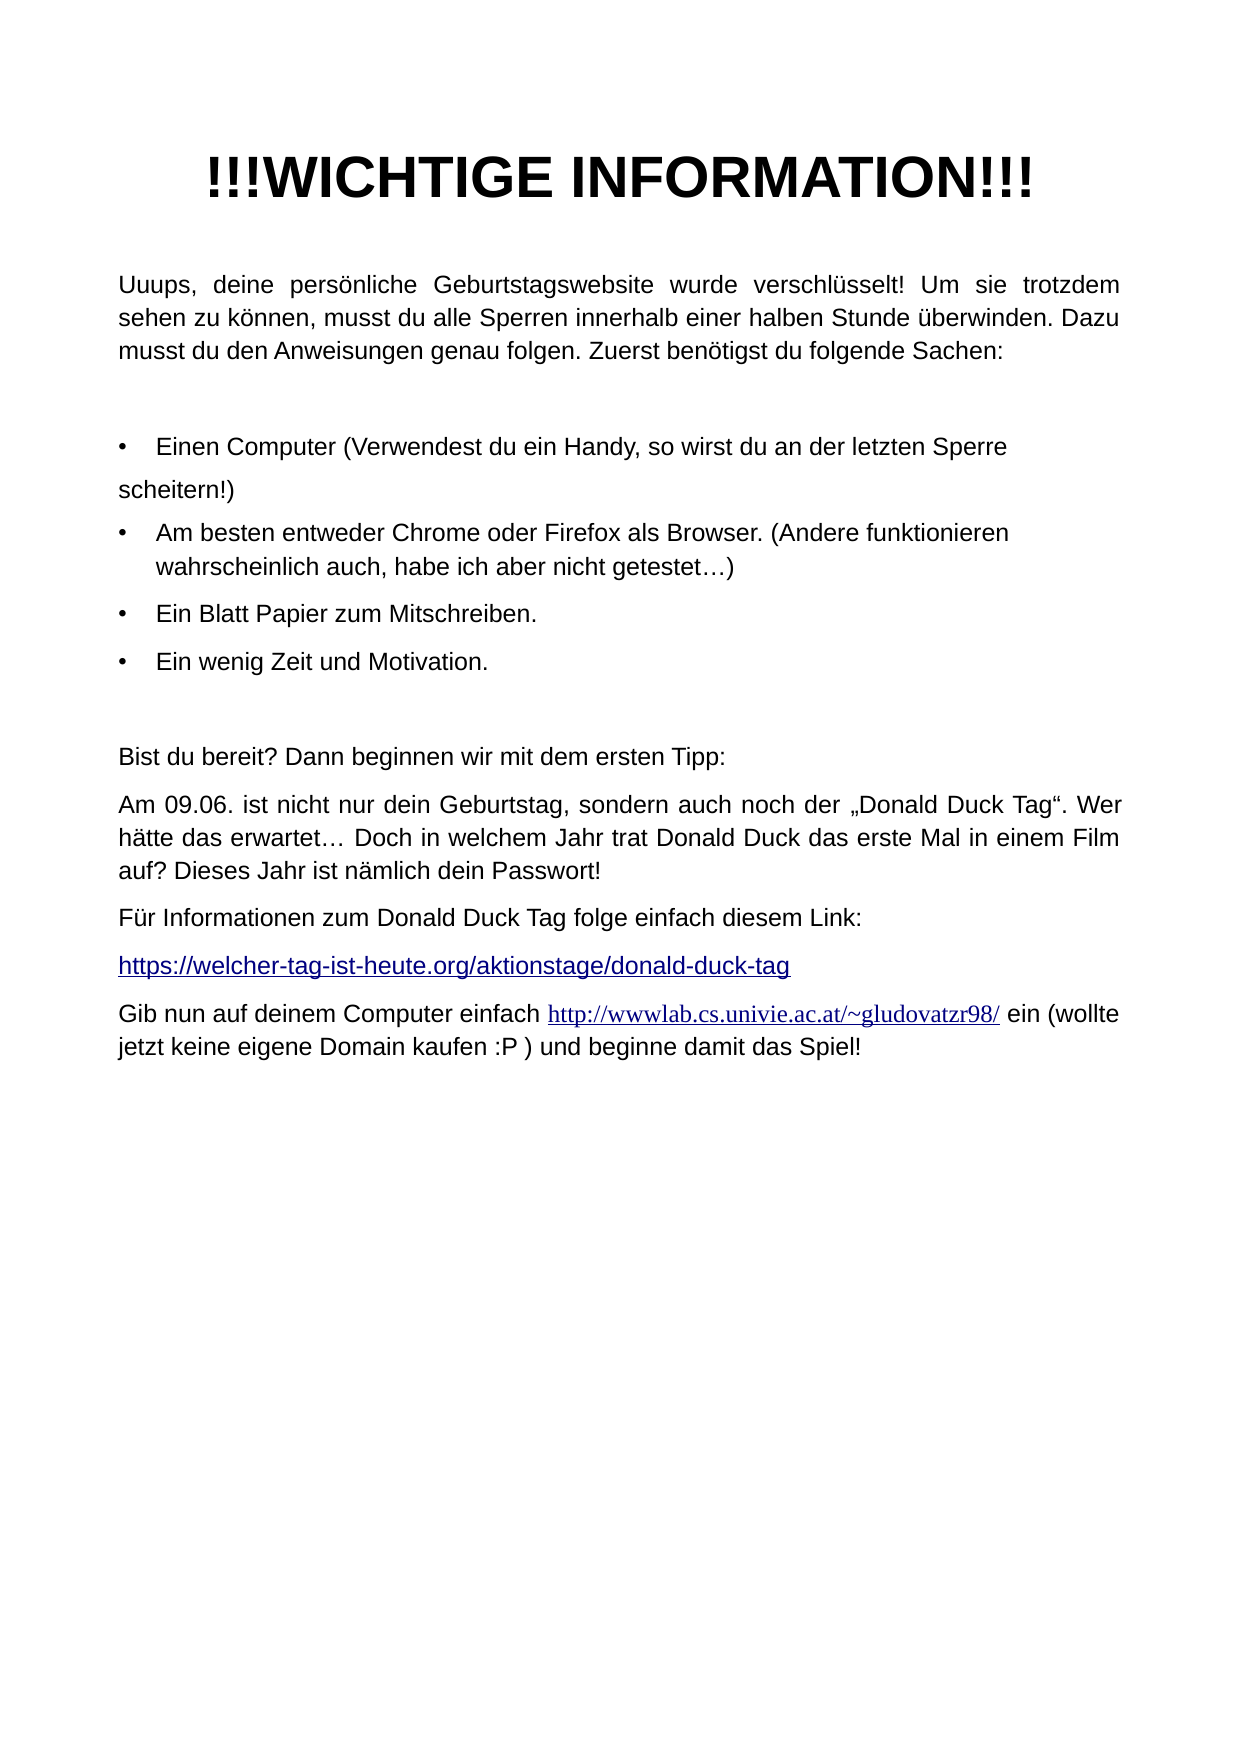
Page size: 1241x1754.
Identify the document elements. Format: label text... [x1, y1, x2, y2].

text Am 09.06. ist nicht nur dein Geburtstag, sondern auch noch der „Donald Duck Tag“. Wer hätte das erwartet… Doch in welchem Jahr trat Donald Duck das erste Mal in einem Film auf? Dieses Jahr ist nämlich dein Passwort! [118, 790, 1122, 884]
text Uuups, deine persönliche Geburtstagswebsite wurde verschlüsselt! Um sie trotzdem sehen zu können, musst du alle Sperren innerhalb einer halben Stunde überwinden. Dazu musst du den Anweisungen genau folgen. Zuerst benötigst du folgende Sachen: [118, 270, 1122, 365]
list Am besten entweder Chrome oder Firefox als Browser. (Andere funktionieren wahrscheinlich auch, habe ich aber nicht getestet…) [118, 518, 1122, 580]
list Einen Computer (Verwendest du ein Handy, so wirst du an der letzten Sperre [118, 432, 1122, 460]
list Ein wenig Zeit und Motivation. [118, 647, 1122, 676]
list Ein Blatt Papier zum Mitschreiben. [118, 599, 1122, 628]
text https://welcher-tag-ist-heute.org/aktionstage/donald-duck-tag [118, 951, 1122, 980]
text Gib nun auf deinem Computer einfach http://wwwlab.cs.univie.ac.at/~gludovatzr98/ ein (wollte jetzt keine eigene Domain kaufen :P ) und beginne damit das Spiel! [118, 998, 1122, 1060]
text Für Informationen zum Donald Duck Tag folge einfach diesem Link: [118, 903, 1122, 932]
title !!!WICHTIGE INFORMATION!!! [118, 143, 1122, 210]
text Bist du bereit? Dann beginnen wir mit dem ersten Tipp: [118, 742, 1122, 771]
text scheitern!) [118, 475, 1122, 504]
